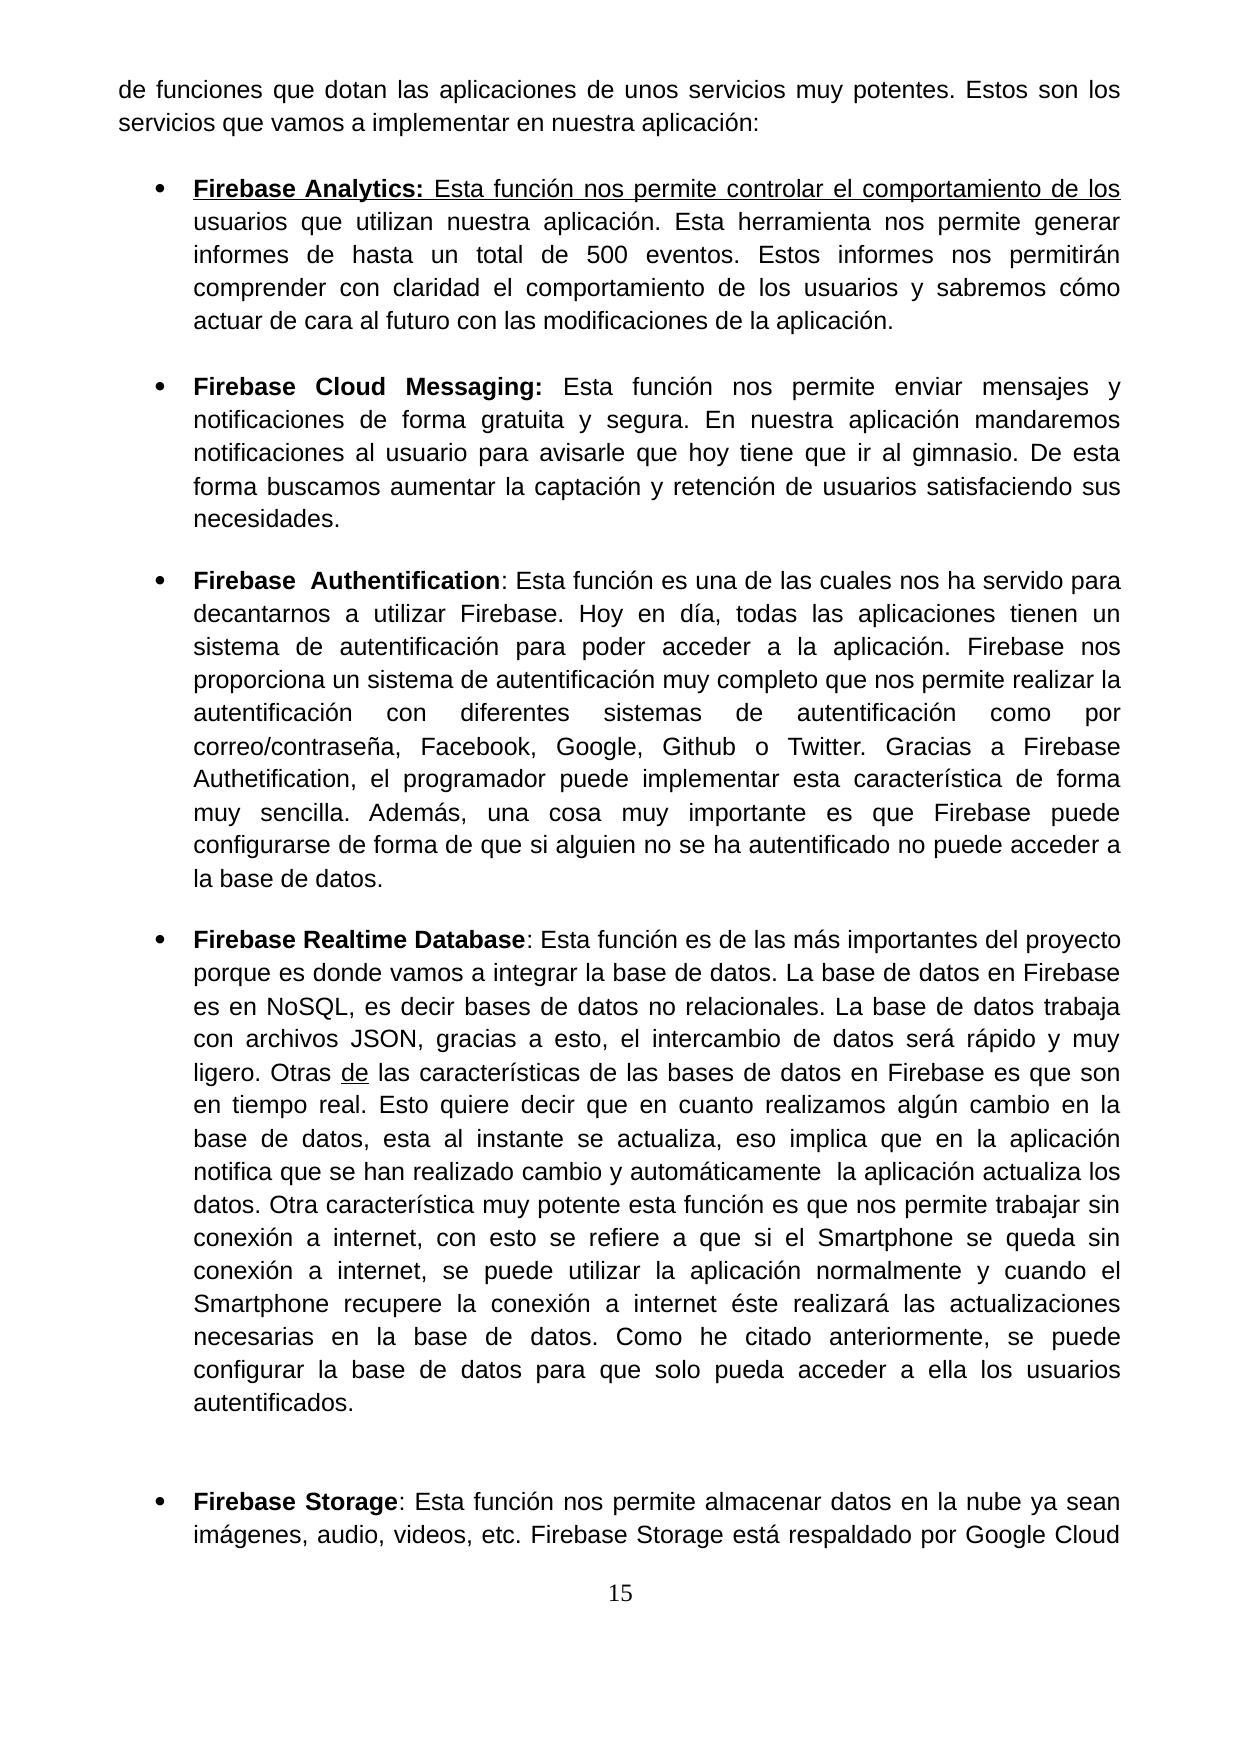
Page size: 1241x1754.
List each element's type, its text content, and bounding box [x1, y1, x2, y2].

list Firebase Storage: Esta función nos permite almacenar datos en la nube ya sean imágenes, audio, videos, etc. Firebase Storage está respaldado por Google Cloud [156, 1487, 1122, 1549]
text de funciones que dotan las aplicaciones de unos servicios muy potentes. Estos son los servicios que vamos a implementar en nuestra aplicación: [118, 75, 1122, 137]
list Firebase Analytics: Esta función nos permite controlar el comportamiento de los usuarios que utilizan nuestra aplicación. Esta herramienta nos permite generar informes de hasta un total de 500 eventos. Estos informes nos permitirán comprender con claridad el comportamiento de los usuarios y sabremos cómo actuar de cara al futuro con las modificaciones de la aplicación. [156, 174, 1122, 335]
list Firebase Cloud Messaging: Esta función nos permite enviar mensajes y notificaciones de forma gratuita y segura. En nuestra aplicación mandaremos notificaciones al usuario para avisarle que hoy tiene que ir al gimnasio. De esta forma buscamos aumentar la captación y retención de usuarios satisfaciendo sus necesidades. [156, 372, 1122, 533]
list Firebase Authentification: Esta función es una de las cuales nos ha servido para decantarnos a utilizar Firebase. Hoy en día, todas las aplicaciones tienen un sistema de autentificación para poder acceder a la aplicación. Firebase nos proporciona un sistema de autentificación muy completo que nos permite realizar la autentificación con diferentes sistemas de autentificación como por correo/contraseña, Facebook, Google, Github o Twitter. Gracias a Firebase Authetification, el programador puede implementar esta característica de forma muy sencilla. Además, una cosa muy importante es que Firebase puede configurarse de forma de que si alguien no se ha autentificado no puede acceder a la base de datos. [156, 566, 1122, 892]
list Firebase Realtime Database: Esta función es de las más importantes del proyecto porque es donde vamos a integrar la base de datos. La base de datos en Firebase es en NoSQL, es decir bases de datos no relacionales. La base de datos trabaja con archivos JSON, gracias a esto, el intercambio de datos será rápido y muy ligero. Otras de las características de las bases de datos en Firebase es que son en tiempo real. Esto quiere decir que en cuanto realizamos algún cambio en la base de datos, esta al instante se actualiza, eso implica que en la aplicación notifica que se han realizado cambio y automáticamente la aplicación actualiza los datos. Otra característica muy potente esta función es que nos permite trabajar sin conexión a internet, con esto se refiere a que si el Smartphone se queda sin conexión a internet, se puede utilizar la aplicación normalmente y cuando el Smartphone recupere la conexión a internet éste realizará las actualizaciones necesarias en la base de datos. Como he citado anteriormente, se puede configurar la base de datos para que solo pueda acceder a ella los usuarios autentificados. [156, 925, 1122, 1416]
